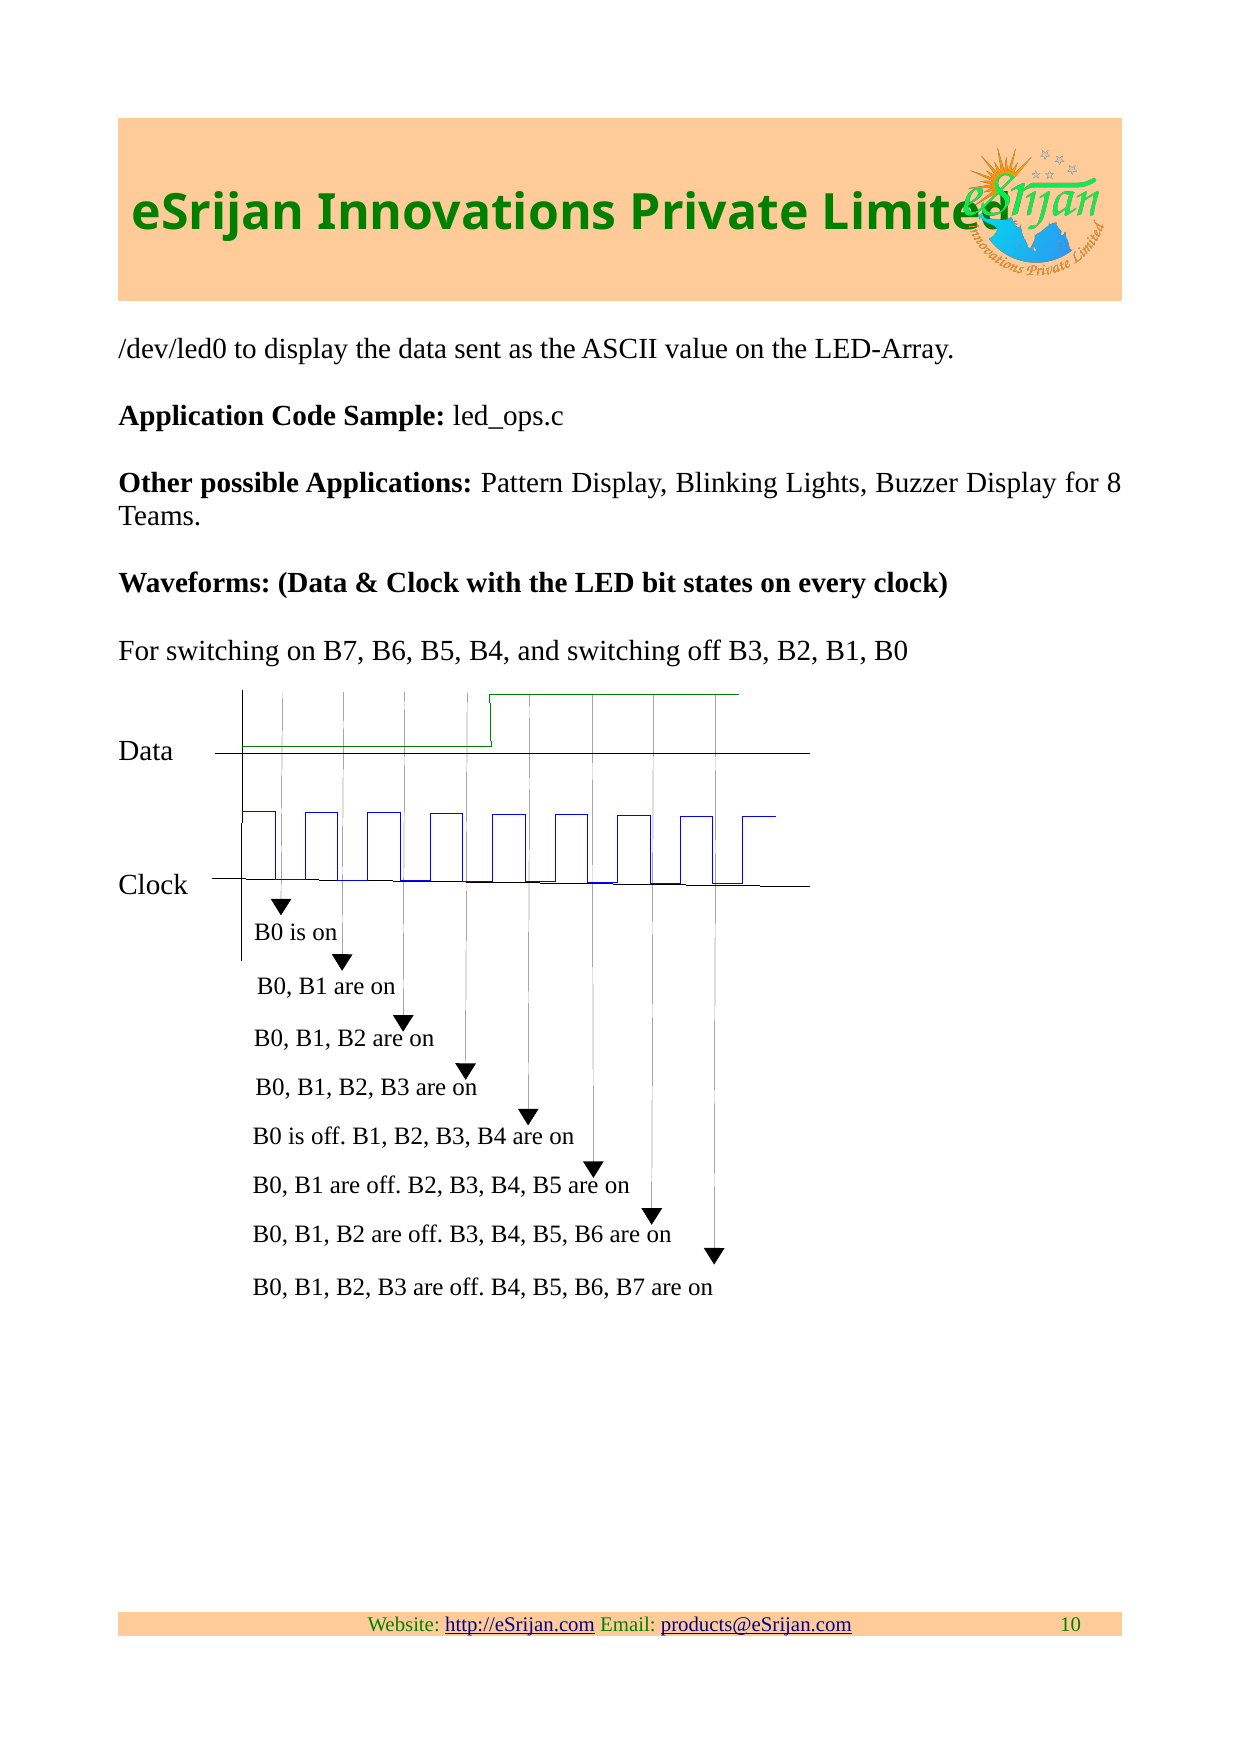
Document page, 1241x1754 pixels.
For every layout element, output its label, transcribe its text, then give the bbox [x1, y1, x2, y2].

text Application Code Sample: led_ops.c [118, 398, 1122, 431]
text [467, 754, 529, 767]
text [344, 747, 404, 753]
text [405, 754, 466, 767]
text [716, 733, 1122, 767]
text Clock [118, 867, 241, 901]
text [343, 867, 403, 901]
text Data [118, 733, 242, 767]
text [493, 867, 525, 882]
text [654, 754, 715, 767]
text [242, 867, 281, 901]
text Waveforms: (Data & Clock with the LED bit states on every clock) [118, 566, 1122, 599]
text [405, 733, 466, 746]
text [654, 733, 715, 753]
text [467, 883, 528, 901]
text [530, 754, 592, 767]
text [283, 733, 343, 746]
text For switching on B7, B6, B5, B4, and switching off B3, B2, B1, B0 [118, 633, 1122, 666]
text [243, 733, 282, 746]
text [468, 733, 529, 753]
text [467, 867, 492, 881]
text [243, 747, 281, 753]
text [404, 867, 430, 880]
text [716, 867, 1122, 901]
text [404, 882, 466, 901]
text [243, 754, 281, 767]
text [530, 867, 592, 901]
text [282, 867, 342, 901]
text Other possible Applications: Pattern Display, Blinking Lights, Buzzer Display for 8 Teams. [118, 465, 1122, 532]
text [344, 733, 404, 746]
text [431, 867, 462, 881]
text /dev/led0 to display the data sent as the ASCII value on the LED-Array. [118, 331, 1122, 364]
text [593, 867, 652, 901]
text [283, 747, 343, 753]
text [344, 754, 404, 767]
text [593, 754, 653, 767]
text [530, 733, 592, 753]
text [653, 867, 715, 901]
text [405, 747, 466, 753]
picture [958, 126, 1114, 282]
text [593, 733, 653, 753]
text [283, 754, 343, 767]
